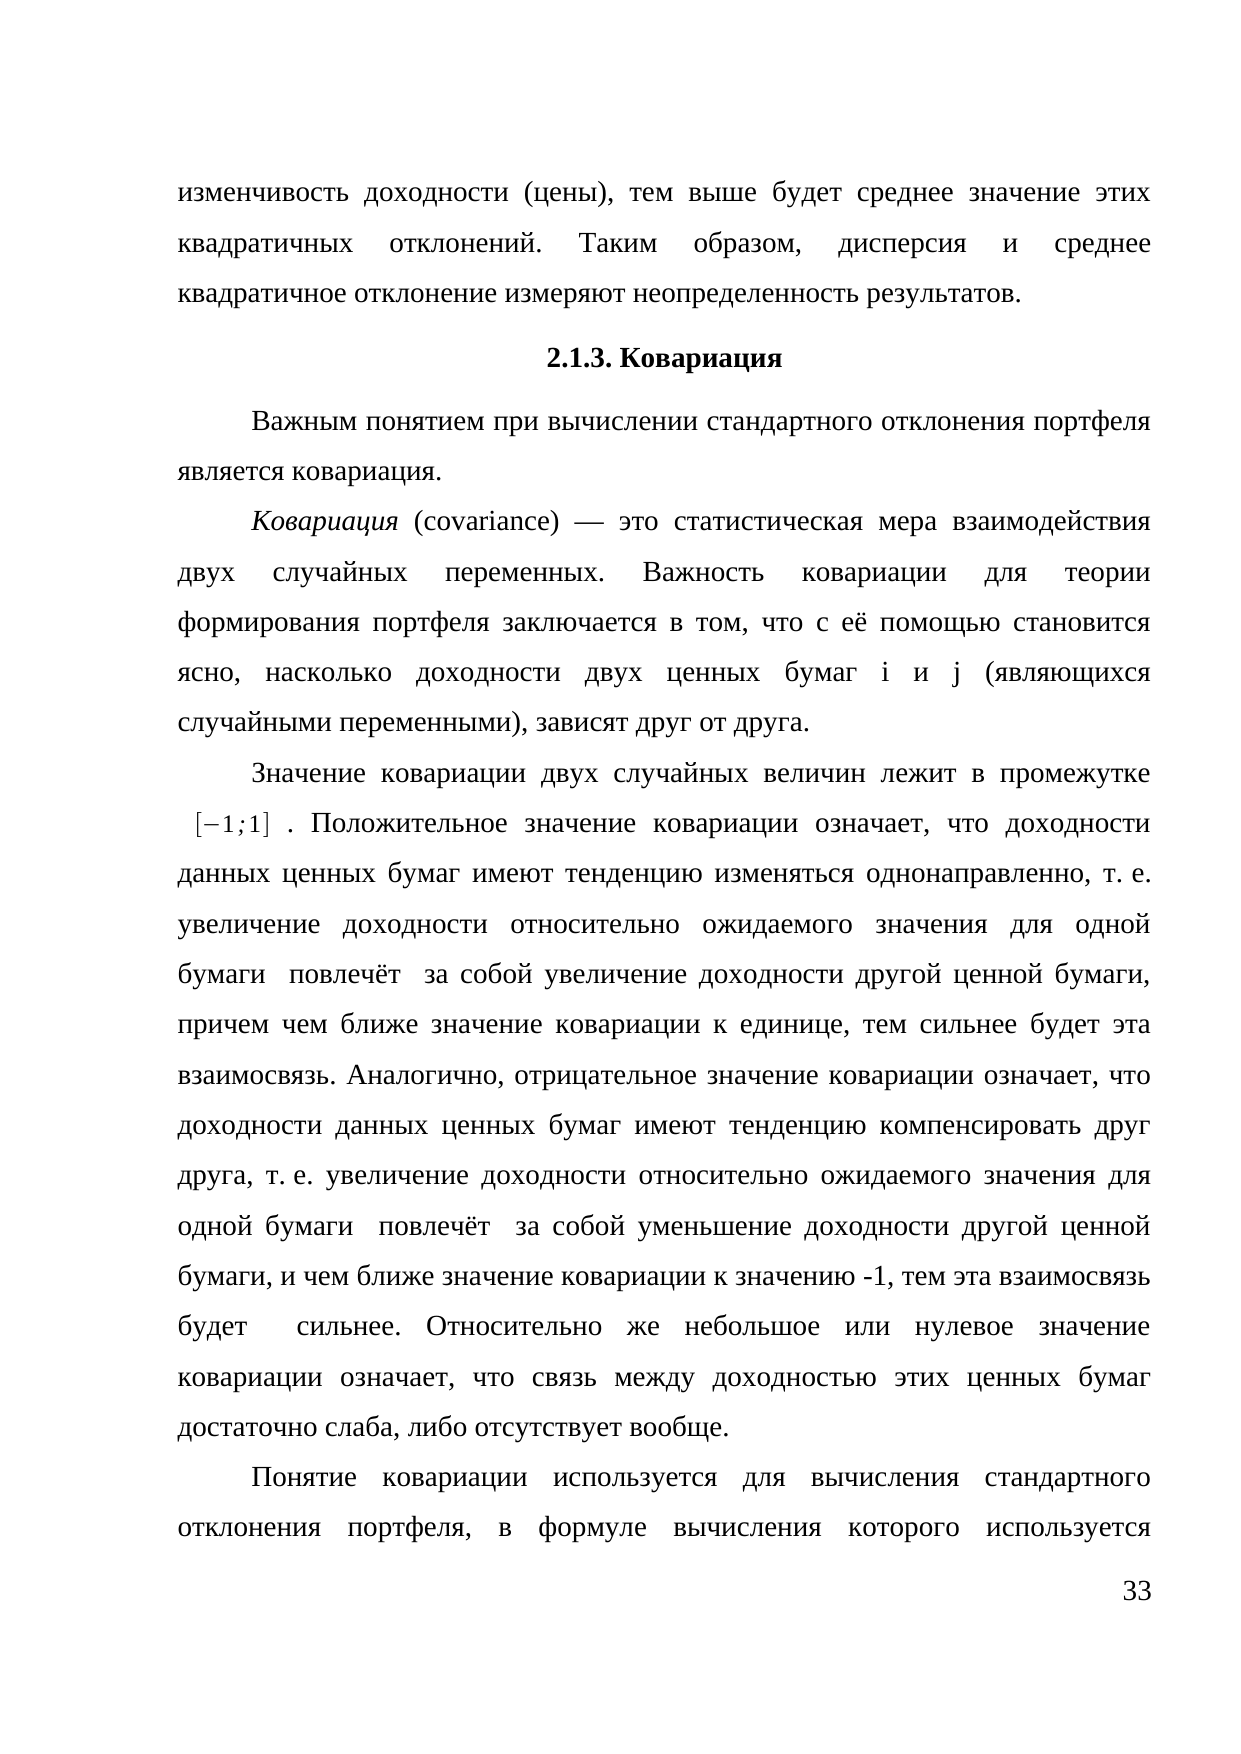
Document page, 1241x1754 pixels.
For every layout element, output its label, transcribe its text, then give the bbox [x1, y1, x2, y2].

text Понятие ковариации используется для вычисления стандартного отклонения портфеля, в формуле вычисления которого используется [177, 1459, 1152, 1543]
text Ковариация (covariance) — это статистическая мера взаимодействия двух случайных переменных. Важность ковариации для теории формирования портфеля заключается в том, что с её помощью становится ясно, насколько доходности двух ценных бумаг i и j (являющихся случайными переменными), зависят друг от друга. [177, 503, 1152, 738]
text Значение ковариации двух случайных величин лежит в промежутке . Положительное значение ковариации означает, что доходности данных ценных бумаг имеют тенденцию изменяться однонаправленно, т. е. увеличение доходности относительно ожидаемого значения для одной бумаги повлечёт за собой увеличение доходности другой ценной бумаги, причем чем ближе значение ковариации к единице, тем сильнее будет эта взаимосвязь. Аналогично, отрицательное значение ковариации означает, что доходности данных ценных бумаг имеют тенденцию компенсировать друг друга, т. е. увеличение доходности относительно ожидаемого значения для одной бумаги повлечёт за собой уменьшение доходности другой ценной бумаги, и чем ближе значение ковариации к значению -1, тем эта взаимосвязь будет сильнее. Относительно же небольшое или нулевое значение ковариации означает, что связь между доходностью этих ценных бумаг достаточно слаба, либо отсутствует вообще. [177, 755, 1152, 1442]
text Важным понятием при вычислении стандартного отклонения портфеля является ковариация. [177, 403, 1152, 487]
subtitle 2.1.3. Ковариация [177, 340, 1152, 373]
text изменчивость доходности (цены), тем выше будет среднее значение этих квадратичных отклонений. Таким образом, дисперсия и среднее квадратичное отклонение измеряют неопределенность результатов. [177, 174, 1152, 308]
